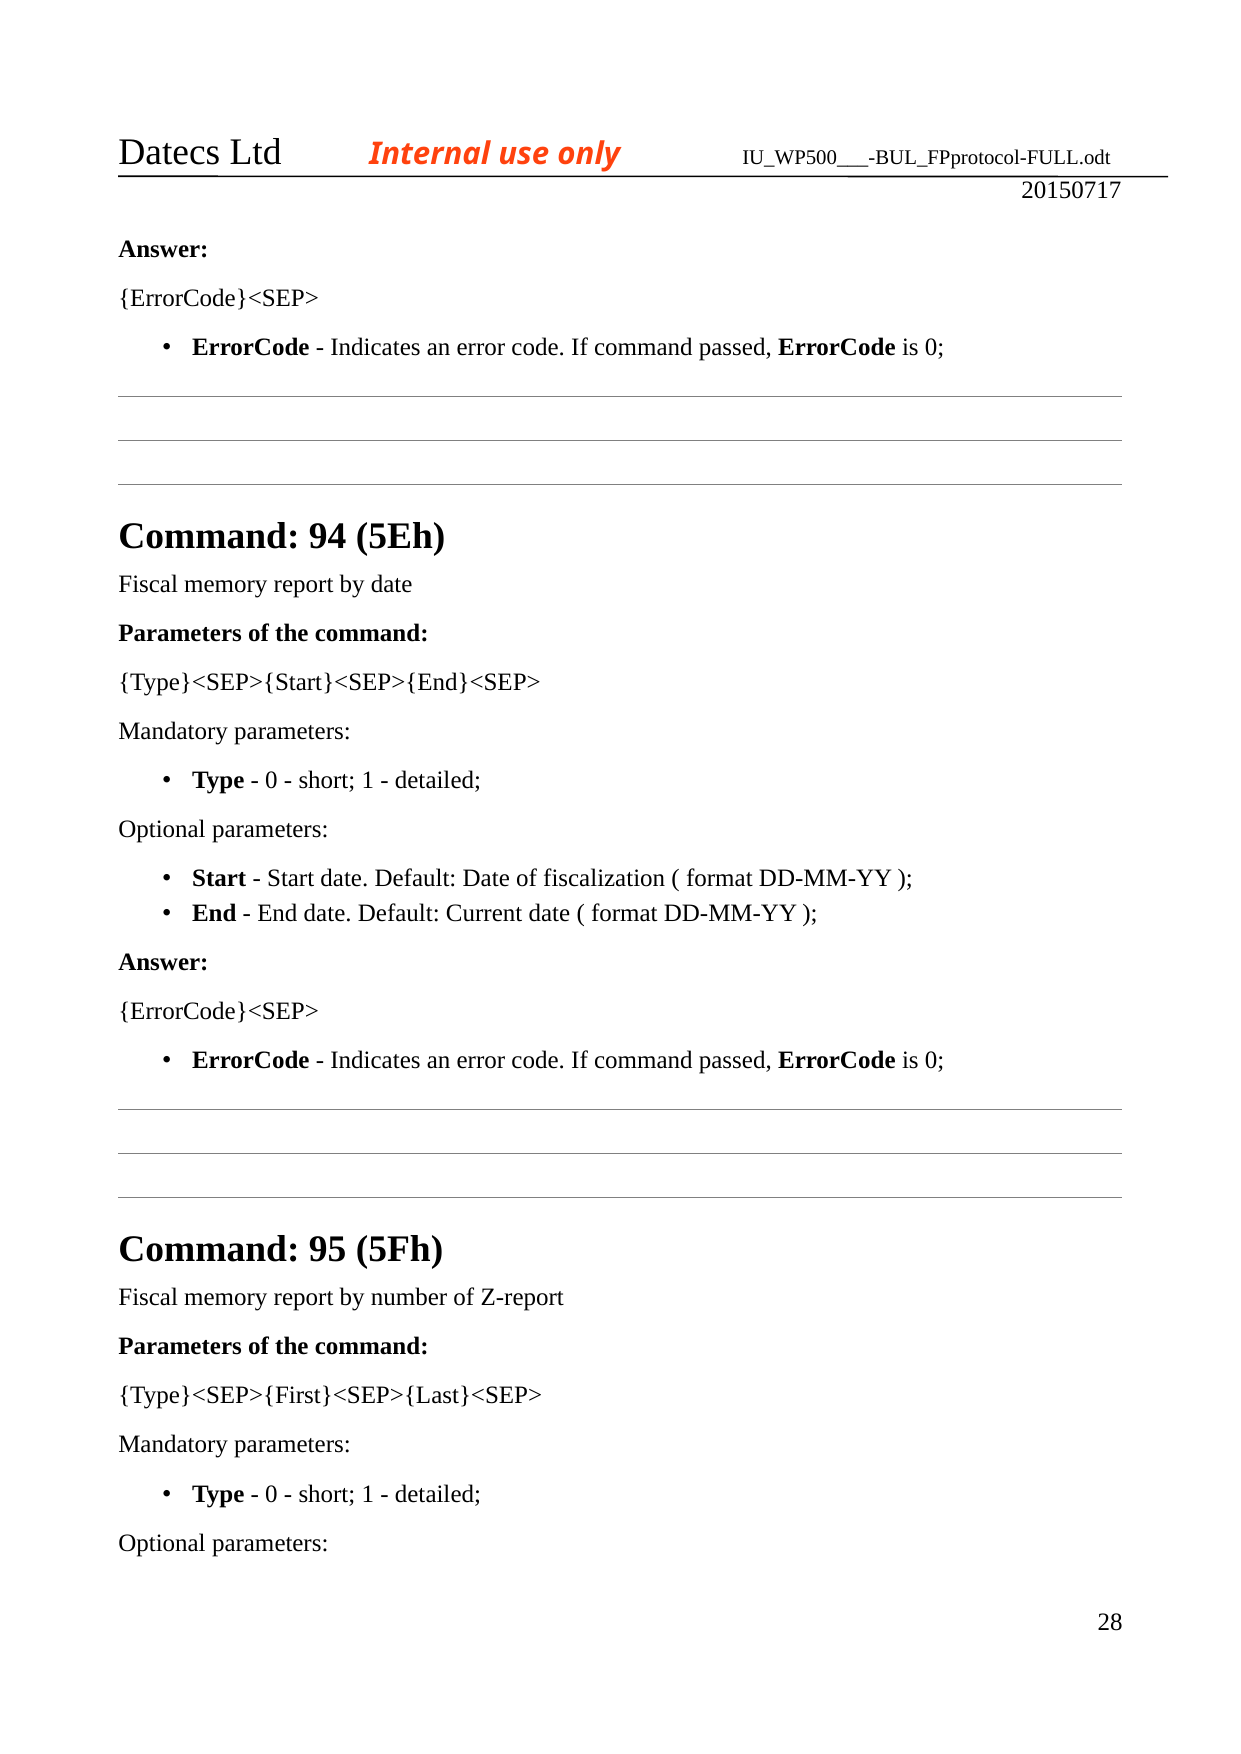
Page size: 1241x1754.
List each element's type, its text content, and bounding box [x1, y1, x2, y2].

text {ErrorCode}<SEP> [118, 996, 1122, 1025]
text Mandatory parameters: [118, 716, 1122, 745]
text Parameters of the command: [118, 1331, 1122, 1360]
list Type - 0 - short; 1 - detailed; [162, 1479, 1122, 1507]
list ErrorCode - Indicates an error code. If command passed, ErrorCode is 0; [162, 332, 1122, 361]
list End - End date. Default: Current date ( format DD-MM-YY ); [162, 898, 1122, 927]
text Optional parameters: [118, 814, 1122, 843]
subtitle Command: 95 (5Fh) [118, 1227, 1122, 1270]
text {Type}<SEP>{Start}<SEP>{End}<SEP> [118, 667, 1122, 696]
subtitle Command: 94 (5Еh) [118, 513, 1122, 557]
list ErrorCode - Indicates an error code. If command passed, ErrorCode is 0; [162, 1045, 1122, 1074]
text Answer: [118, 234, 1122, 263]
list Type - 0 - short; 1 - detailed; [162, 765, 1122, 794]
text Optional parameters: [118, 1528, 1122, 1556]
text Fiscal memory report by date [118, 569, 1122, 598]
text Fiscal memory report by number of Z-report [118, 1282, 1122, 1311]
text {ErrorCode}<SEP> [118, 283, 1122, 312]
text Parameters of the command: [118, 618, 1122, 647]
text {Type}<SEP>{First}<SEP>{Last}<SEP> [118, 1381, 1122, 1409]
text Answer: [118, 947, 1122, 976]
text Mandatory parameters: [118, 1429, 1122, 1458]
list Start - Start date. Default: Date of fiscalization ( format DD-MM-YY ); [162, 863, 1122, 892]
